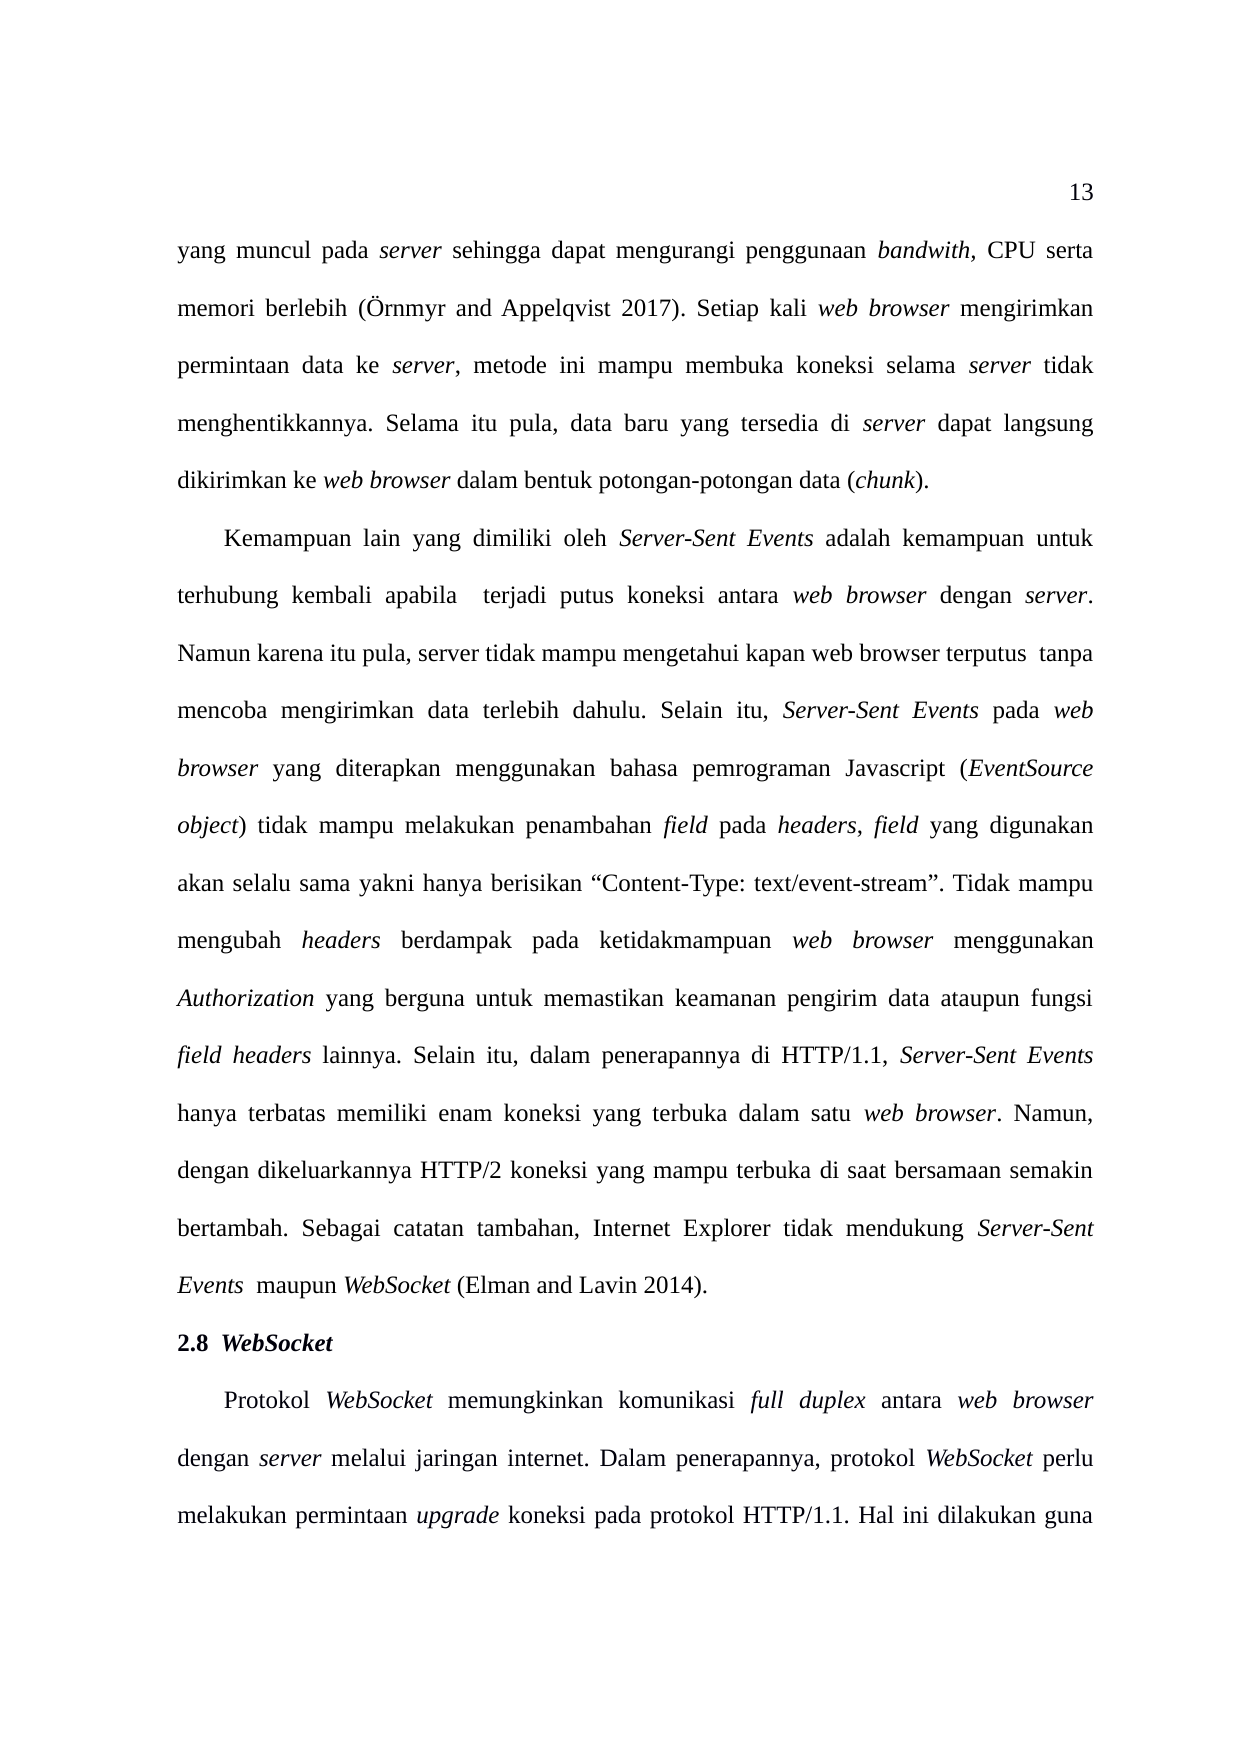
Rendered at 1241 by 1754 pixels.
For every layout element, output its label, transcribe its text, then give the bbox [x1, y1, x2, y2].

subtitle 2.8 WebSocket [177, 1328, 1093, 1356]
text Kemampuan lain yang dimiliki oleh Server-Sent Events adalah kemampuan untuk terhubung kembali apabila terjadi putus koneksi antara web browser dengan server. Namun karena itu pula, server tidak mampu mengetahui kapan web browser terputus tanpa mencoba mengirimkan data terlebih dahulu. Selain itu, Server-Sent Events pada web browser yang diterapkan menggunakan bahasa pemrograman Javascript (EventSource object) tidak mampu melakukan penambahan field pada headers, field yang digunakan akan selalu sama yakni hanya berisikan “Content-Type: text/event-stream”. Tidak mampu mengubah headers berdampak pada ketidakmampuan web browser menggunakan Authorization yang berguna untuk memastikan keamanan pengirim data ataupun fungsi field headers lainnya. Selain itu, dalam penerapannya di HTTP/1.1, Server-Sent Events hanya terbatas memiliki enam koneksi yang terbuka dalam satu web browser. Namun, dengan dikeluarkannya HTTP/2 koneksi yang mampu terbuka di saat bersamaan semakin bertambah. Sebagai catatan tambahan, Internet Explorer tidak mendukung Server-Sent Events maupun WebSocket (Elman and Lavin 2014)⁠. [177, 523, 1093, 1299]
text Protokol WebSocket memungkinkan komunikasi full duplex antara web browser dengan server melalui jaringan internet. Dalam penerapannya, protokol WebSocket perlu melakukan permintaan upgrade koneksi pada protokol HTTP/1.1. Hal ini dilakukan guna [177, 1385, 1093, 1529]
text yang muncul pada server sehingga dapat mengurangi penggunaan bandwith, CPU serta memori berlebih (Örnmyr and Appelqvist 2017)⁠. Setiap kali web browser mengirimkan permintaan data ke server, metode ini mampu membuka koneksi selama server tidak menghentikkannya. Selama itu pula, data baru yang tersedia di server dapat langsung dikirimkan ke web browser dalam bentuk potongan-potongan data (chunk). [177, 235, 1093, 494]
